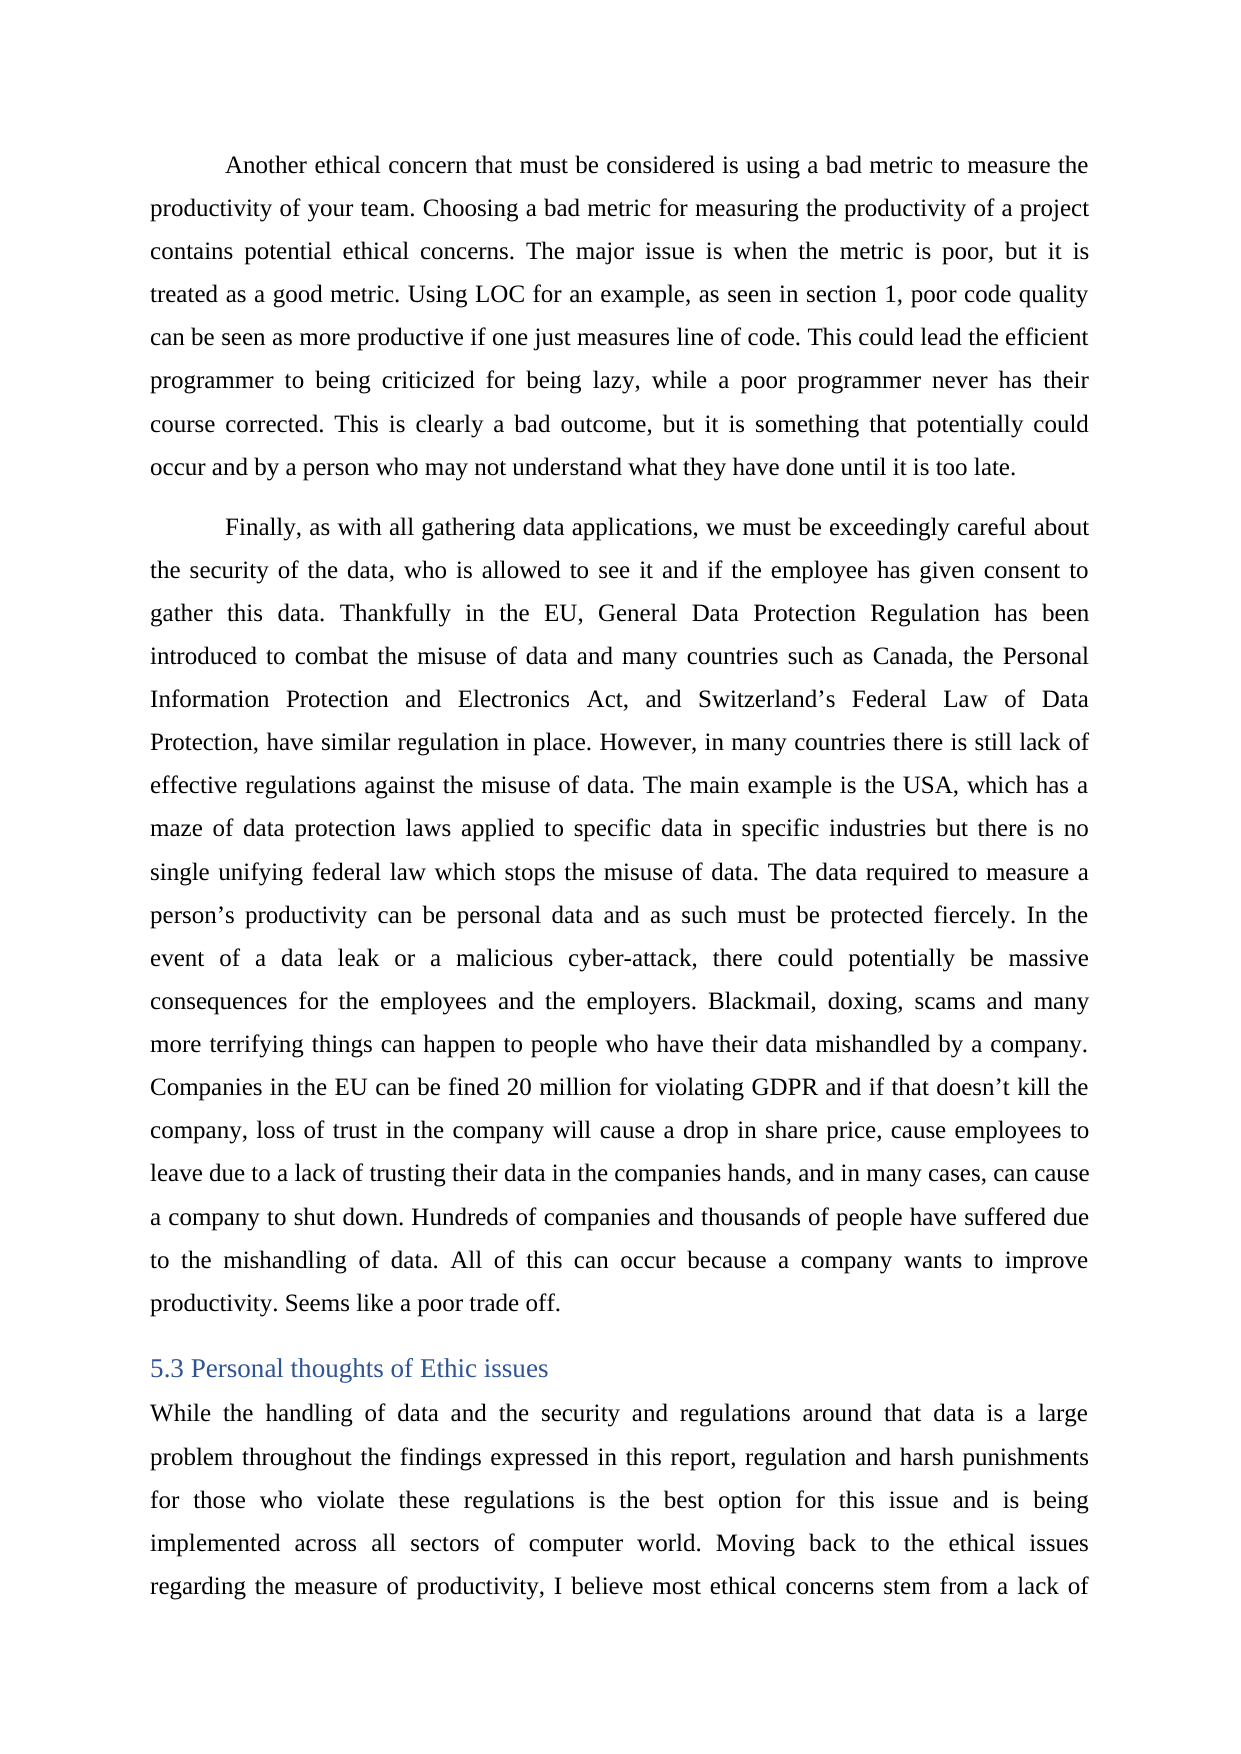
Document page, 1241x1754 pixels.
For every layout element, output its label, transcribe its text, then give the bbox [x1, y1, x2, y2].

text Another ethical concern that must be considered is using a bad metric to measure the productivity of your team. Choosing a bad metric for measuring the productivity of a project contains potential ethical concerns. The major issue is when the metric is poor, but it is treated as a good metric. Using LOC for an example, as seen in section 1, poor code quality can be seen as more productive if one just measures line of code. This could lead the efficient programmer to being criticized for being lazy, while a poor programmer never has their course corrected. This is clearly a bad outcome, but it is something that potentially could occur and by a person who may not understand what they have done until it is too late. [150, 150, 1090, 481]
text Finally, as with all gathering data applications, we must be exceedingly careful about the security of the data, who is allowed to see it and if the employee has given consent to gather this data. Thankfully in the EU, General Data Protection Regulation has been introduced to combat the misuse of data and many countries such as Canada, the Personal Information Protection and Electronics Act, and Switzerland’s Federal Law of Data Protection, have similar regulation in place. However, in many countries there is still lack of effective regulations against the misuse of data. The main example is the USA, which has a maze of data protection laws applied to specific data in specific industries but there is no single unifying federal law which stops the misuse of data. The data required to measure a person’s productivity can be personal data and as such must be protected fiercely. In the event of a data leak or a malicious cyber-attack, there could potentially be massive consequences for the employees and the employers. Blackmail, doxing, scams and many more terrifying things can happen to people who have their data mishandled by a company. Companies in the EU can be fined 20 million for violating GDPR and if that doesn’t kill the company, loss of trust in the company will cause a drop in share price, cause employees to leave due to a lack of trusting their data in the companies hands, and in many cases, can cause a company to shut down. Hundreds of companies and thousands of people have suffered due to the mishandling of data. All of this can occur because a company wants to improve productivity. Seems like a poor trade off. [150, 512, 1090, 1317]
text While the handling of data and the security and regulations around that data is a large problem throughout the findings expressed in this report, regulation and harsh punishments for those who violate these regulations is the best option for this issue and is being implemented across all sectors of computer world. Moving back to the ethical issues regarding the measure of productivity, I believe most ethical concerns stem from a lack of [150, 1398, 1090, 1600]
subtitle 5.3 Personal thoughts of Ethic issues [150, 1352, 1090, 1383]
